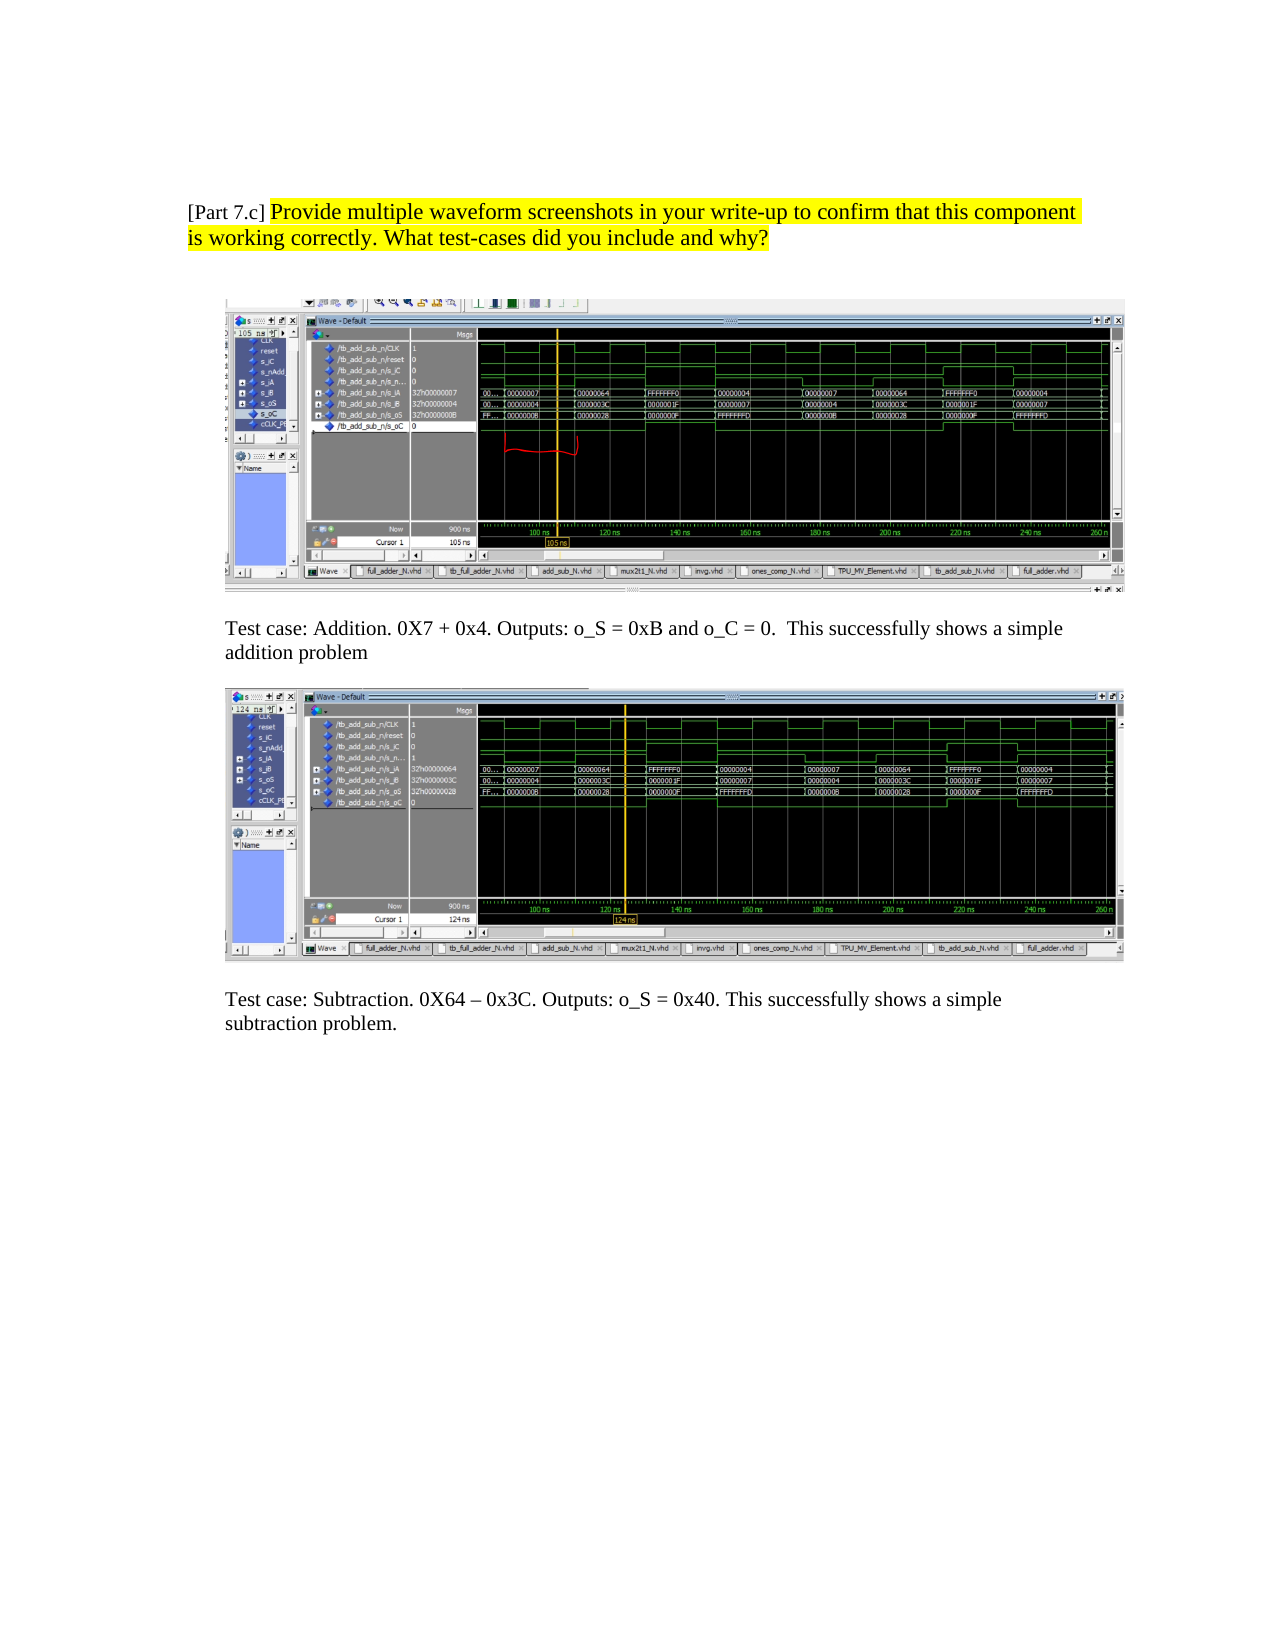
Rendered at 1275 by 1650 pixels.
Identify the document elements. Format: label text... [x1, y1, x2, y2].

text Test case: Subtraction. 0X64 – 0x3C. Outputs: o_S = 0x40. This successfully shows a simple subtraction problem. [225, 987, 1087, 1035]
text Test case: Addition. 0X7 + 0x4. Outputs: o_S = 0xB and o_C = 0. This successfully shows a simple addition problem [225, 616, 1087, 664]
picture [225, 688, 1124, 963]
text [Part 7.c] Provide multiple waveform screenshots in your write-up to confirm that this component is working correctly. What test-cases did you include and why? [187, 198, 1087, 251]
picture [225, 299, 1125, 592]
